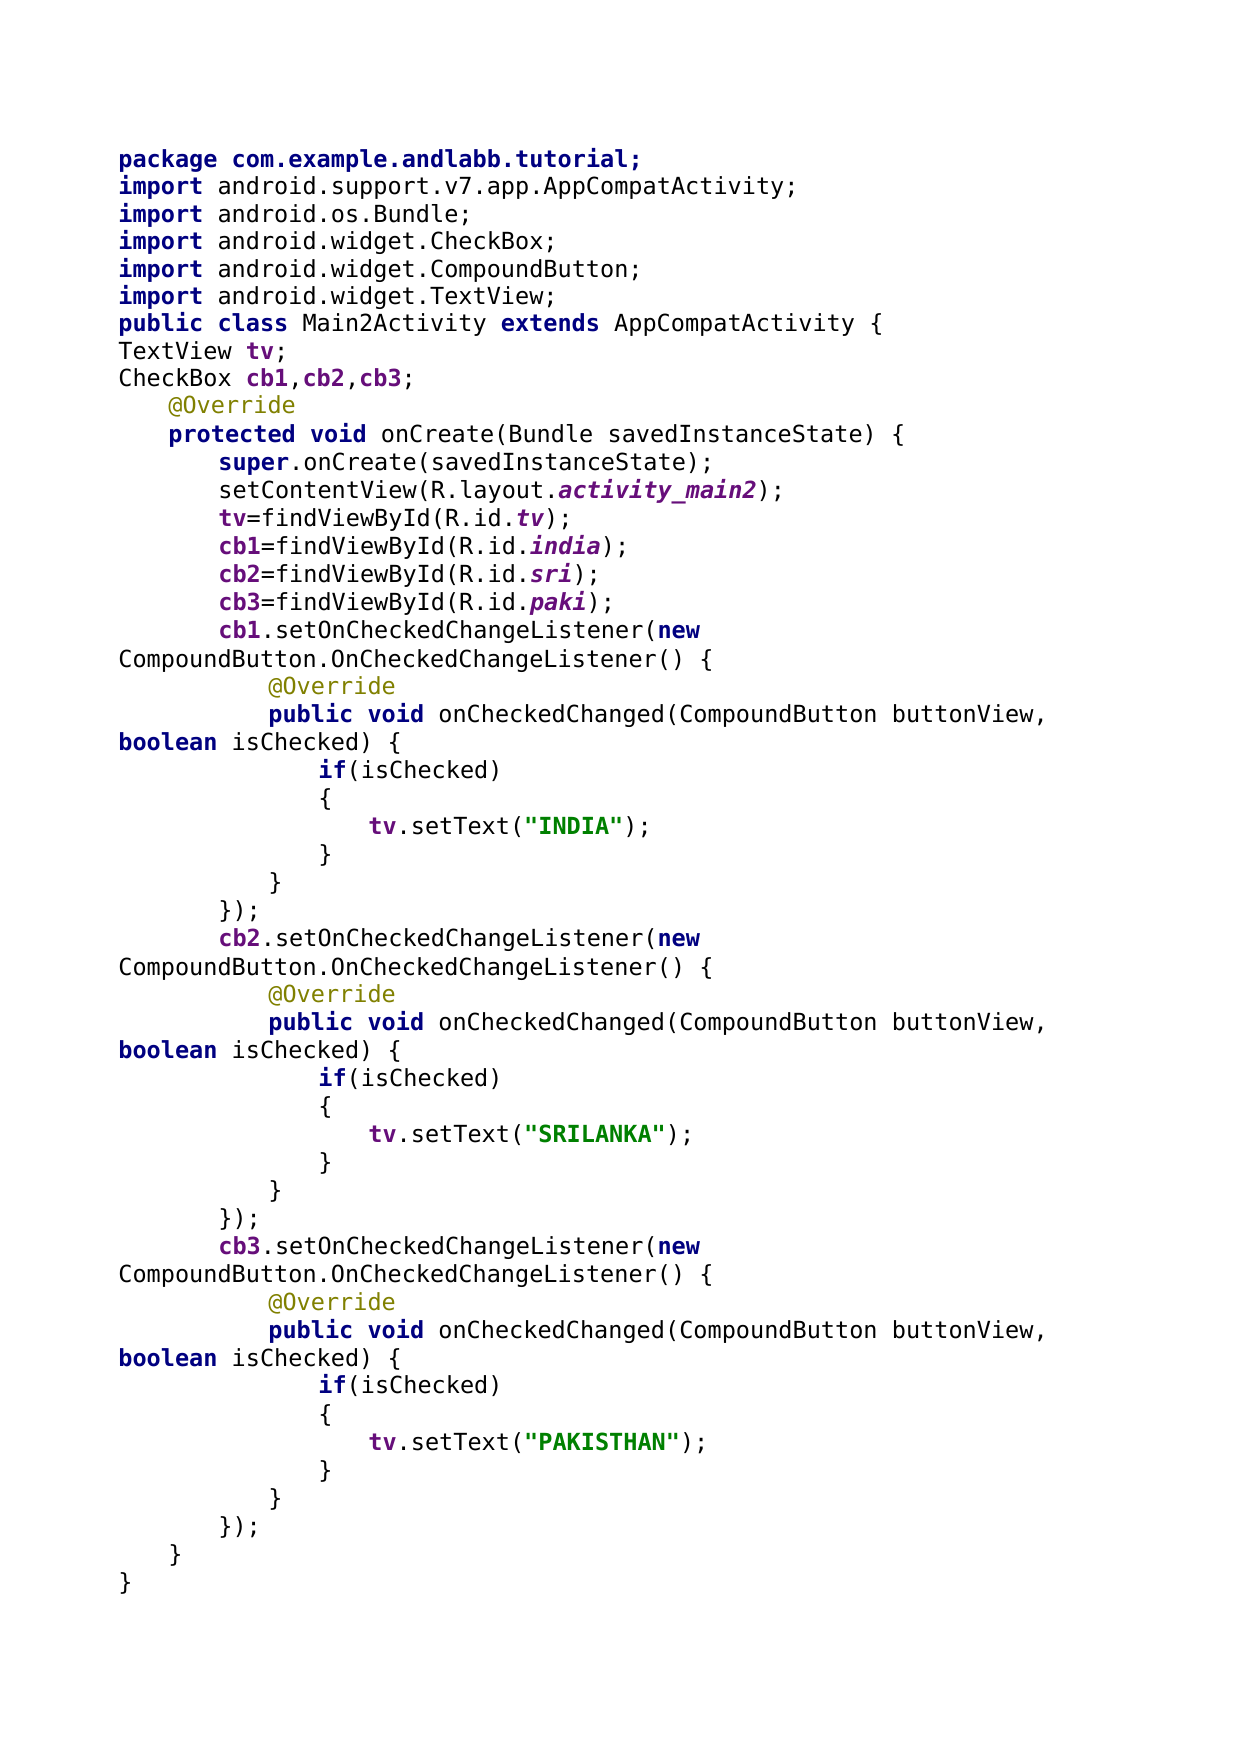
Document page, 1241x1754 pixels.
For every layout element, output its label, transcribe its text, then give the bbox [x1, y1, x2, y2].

text if(isChecked) [118, 1064, 1122, 1092]
text public void onCheckedChanged(CompoundButton buttonView, boolean isChecked) { [118, 701, 1122, 756]
text } [118, 869, 1122, 897]
text cb1.setOnCheckedChangeListener(new CompoundButton.OnCheckedChangeListener() { [118, 617, 1122, 673]
text }); [118, 1205, 1122, 1233]
text import android.support.v7.app.AppCompatActivity; [118, 173, 1122, 200]
text import android.widget.TextView; [118, 282, 1122, 310]
text public void onCheckedChanged(CompoundButton buttonView, boolean isChecked) { [118, 1009, 1122, 1064]
text TextView tv; [118, 337, 1122, 365]
text @Override [118, 673, 1122, 701]
text tv.setText("INDIA"); [118, 812, 1122, 841]
text @Override [118, 981, 1122, 1009]
text @Override [118, 1288, 1122, 1317]
text { [118, 1092, 1122, 1120]
text @Override [118, 392, 1122, 420]
text protected void onCreate(Bundle savedInstanceState) { [118, 420, 1122, 448]
text public class Main2Activity extends AppCompatActivity { [118, 310, 1122, 337]
text }); [118, 1513, 1122, 1541]
text } [118, 1569, 1122, 1596]
text cb1=findViewById(R.id.india); [118, 533, 1122, 561]
text cb3=findViewById(R.id.paki); [118, 589, 1122, 617]
text public void onCheckedChanged(CompoundButton buttonView, boolean isChecked) { [118, 1317, 1122, 1372]
text } [118, 1456, 1122, 1484]
text } [118, 841, 1122, 869]
text } [118, 1541, 1122, 1569]
text { [118, 784, 1122, 812]
text if(isChecked) [118, 756, 1122, 784]
text import android.widget.CheckBox; [118, 228, 1122, 255]
text setContentView(R.layout.activity_main2); [118, 476, 1122, 504]
text } [118, 1177, 1122, 1205]
text cb2.setOnCheckedChangeListener(new CompoundButton.OnCheckedChangeListener() { [118, 925, 1122, 981]
text cb2=findViewById(R.id.sri); [118, 561, 1122, 589]
text tv.setText("SRILANKA"); [118, 1120, 1122, 1148]
text cb3.setOnCheckedChangeListener(new CompoundButton.OnCheckedChangeListener() { [118, 1233, 1122, 1288]
text tv.setText("PAKISTHAN"); [118, 1428, 1122, 1456]
text import android.os.Bundle; [118, 200, 1122, 228]
text tv=findViewById(R.id.tv); [118, 504, 1122, 533]
text } [118, 1484, 1122, 1513]
text { [118, 1400, 1122, 1428]
text if(isChecked) [118, 1372, 1122, 1400]
text package com.example.andlabb.tutorial; [118, 146, 1122, 173]
text import android.widget.CompoundButton; [118, 255, 1122, 282]
text CheckBox cb1,cb2,cb3; [118, 365, 1122, 392]
text super.onCreate(savedInstanceState); [118, 448, 1122, 476]
text } [118, 1148, 1122, 1177]
text }); [118, 897, 1122, 925]
